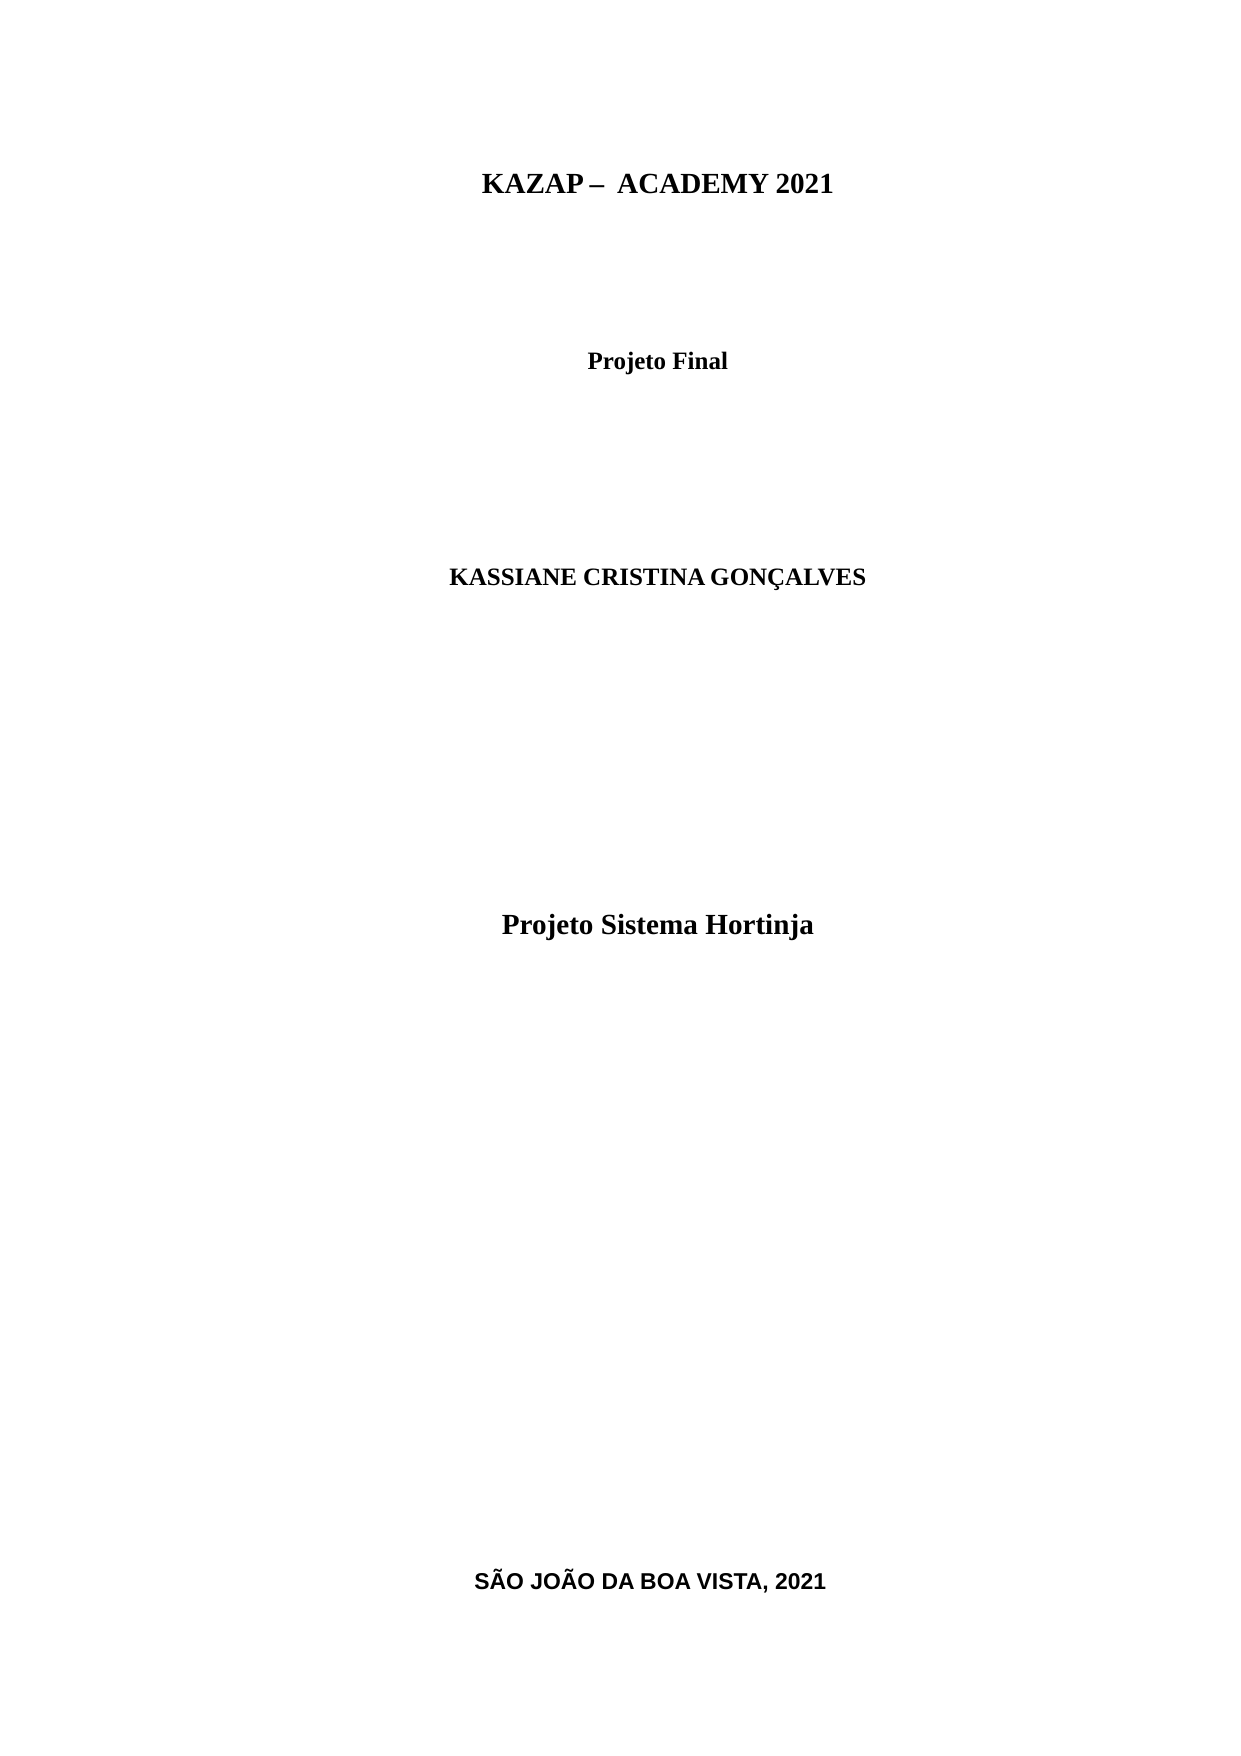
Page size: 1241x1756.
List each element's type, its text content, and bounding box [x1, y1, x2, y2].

text KASSIANE CRISTINA GONÇALVES [167, 562, 1148, 591]
text Projeto Final [167, 346, 1148, 375]
text Projeto Sistema Hortinja [167, 907, 1148, 941]
text SÃO JOÃO DA BOA VISTA, 2021 [167, 1568, 1133, 1594]
text KAZAP – ACADEMY 2021 [167, 167, 1148, 200]
